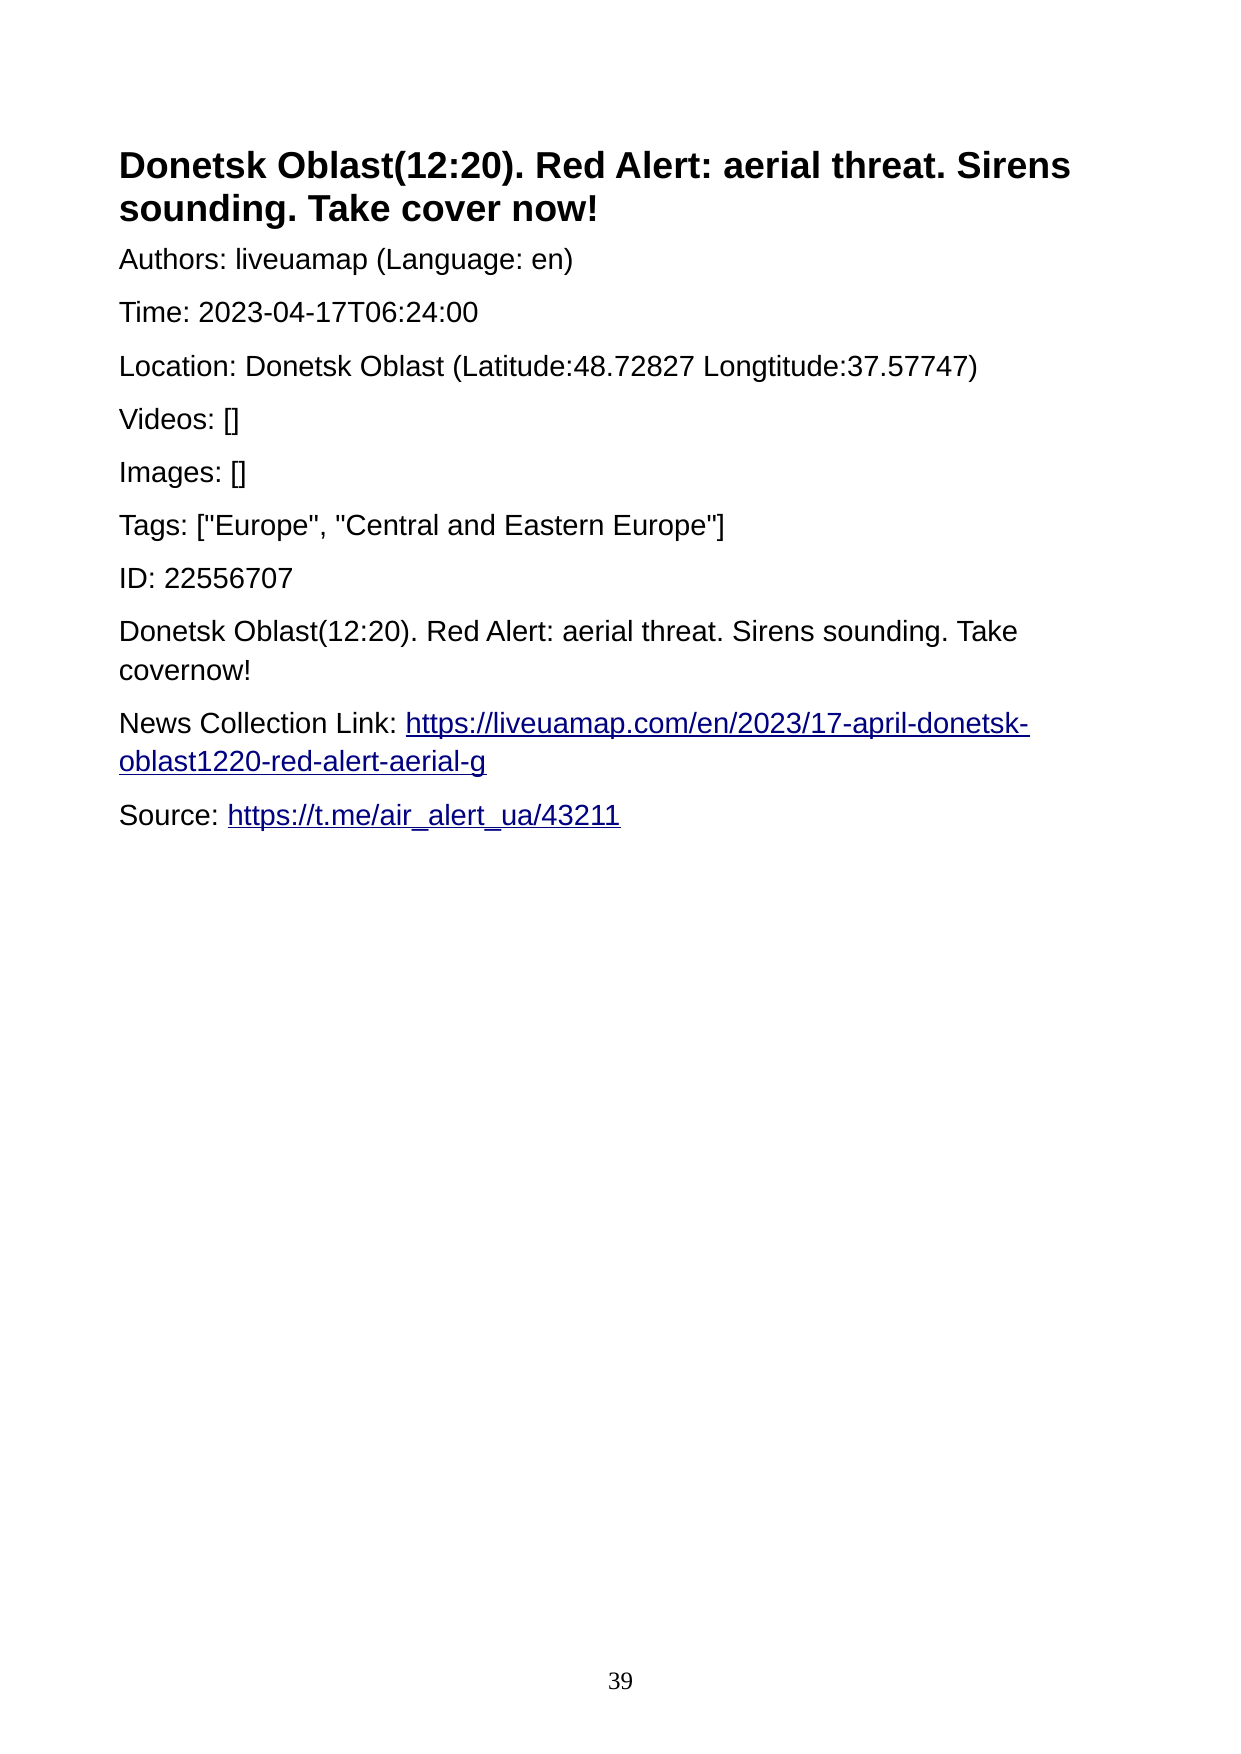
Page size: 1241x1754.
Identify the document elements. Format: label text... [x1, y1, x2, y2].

text Videos: [] [118, 402, 1122, 435]
text News Collection Link: https://liveuamap.com/en/2023/17-april-donetsk-oblast1220-red-alert-aerial-g [118, 706, 1122, 778]
text Authors: liveuamap (Language: en) [118, 242, 1122, 276]
subtitle Donetsk Oblast(12:20). Red Alert: aerial threat. Sirens sounding. Take cover now! [118, 143, 1122, 230]
text Source: https://t.me/air_alert_ua/43211 [118, 797, 1122, 831]
text Tags: ["Europe", "Central and Eastern Europe"] [118, 508, 1122, 541]
text Location: Donetsk Oblast (Latitude:48.72827 Longtitude:37.57747) [118, 348, 1122, 382]
text Images: [] [118, 455, 1122, 488]
text Donetsk Oblast(12:20). Red Alert: aerial threat. Sirens sounding. Take covernow! [118, 614, 1122, 686]
text Time: 2023-04-17T06:24:00 [118, 295, 1122, 329]
text ID: 22556707 [118, 561, 1122, 594]
